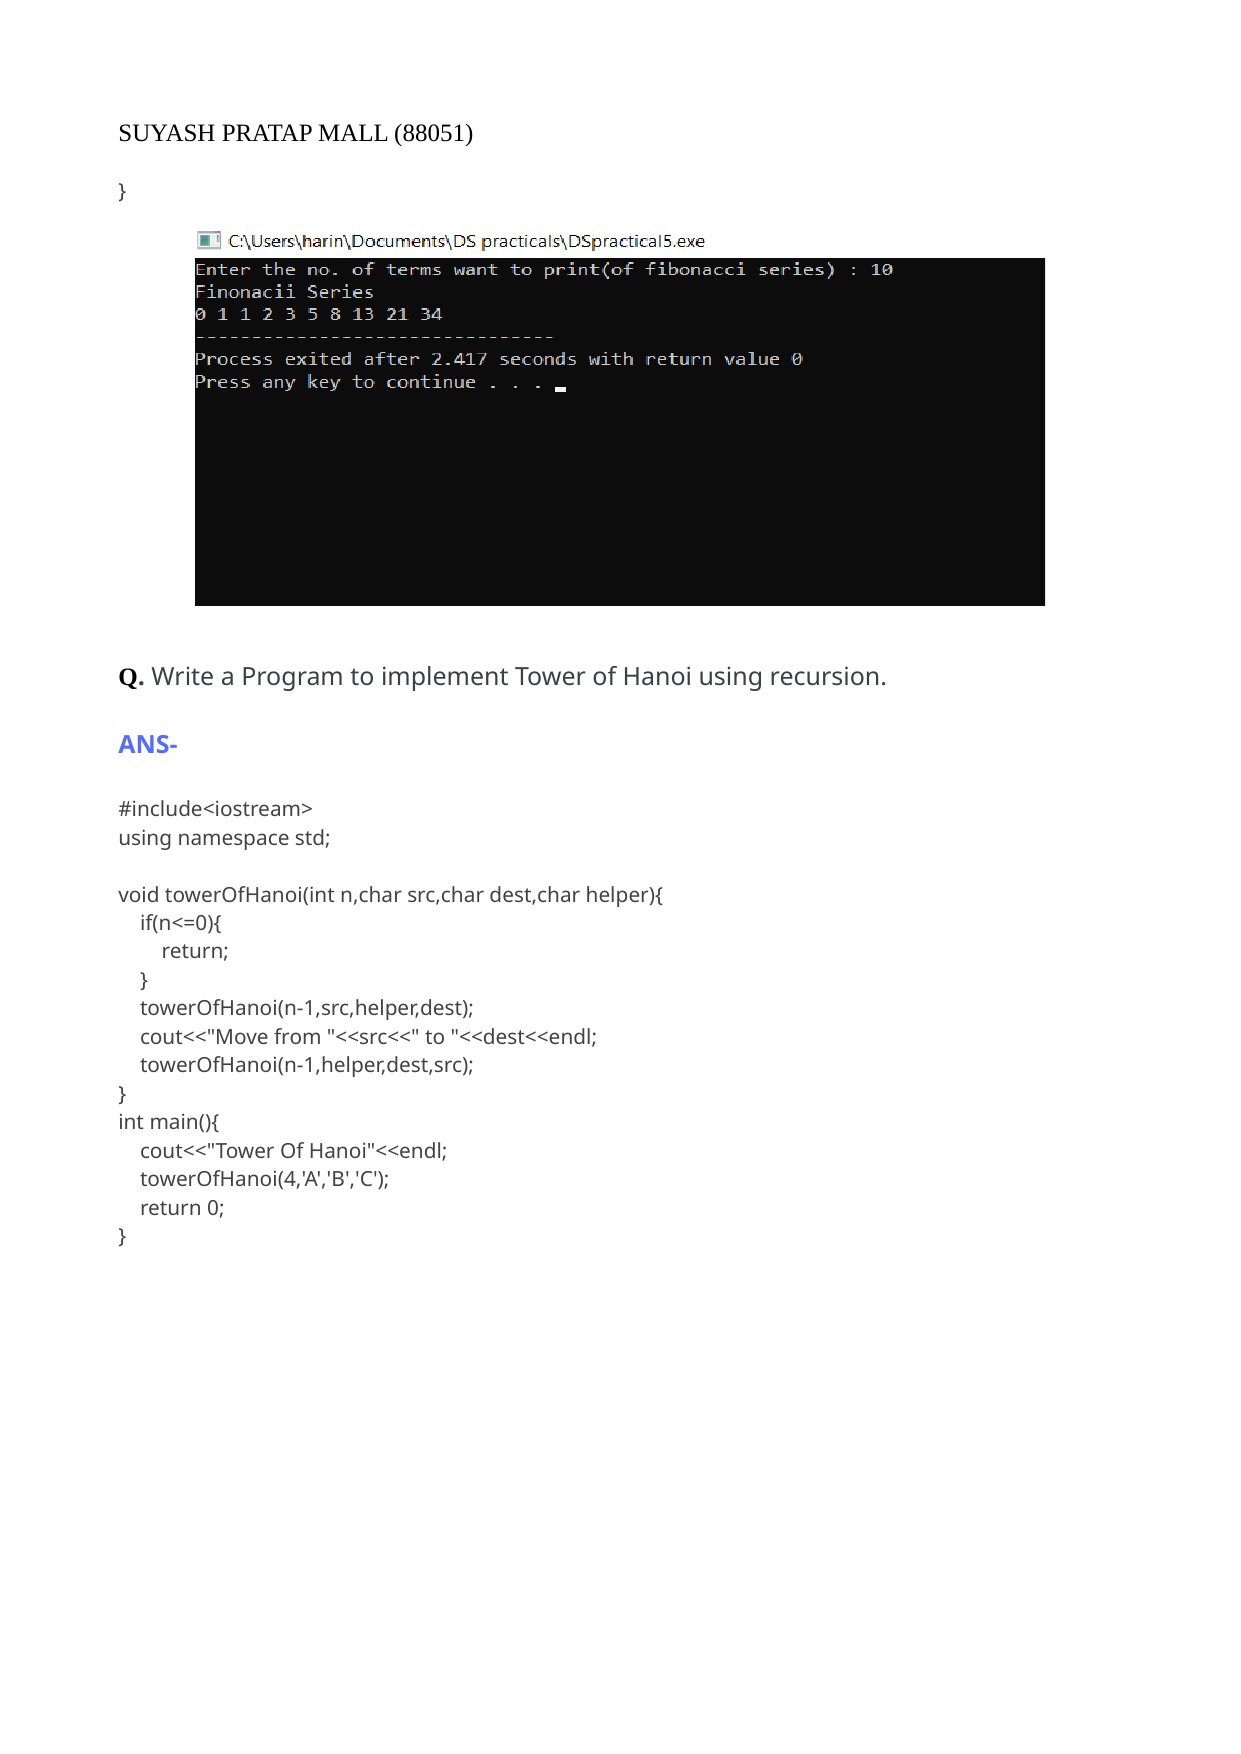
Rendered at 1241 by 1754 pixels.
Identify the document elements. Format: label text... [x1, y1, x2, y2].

text return 0; [118, 1193, 1122, 1221]
text cout<<"Move from "<<src<<" to "<<dest<<endl; [118, 1022, 1122, 1050]
text int main(){ [118, 1107, 1122, 1136]
text return; [118, 937, 1122, 965]
text towerOfHanoi(4,'A','B','C'); [118, 1164, 1122, 1193]
text if(n<=0){ [118, 908, 1122, 937]
text } [118, 965, 1122, 993]
text } [118, 176, 1122, 205]
text cout<<"Tower Of Hanoi"<<endl; [118, 1136, 1122, 1164]
text void towerOfHanoi(int n,char src,char dest,char helper){ [118, 880, 1122, 908]
text } [118, 1079, 1122, 1107]
text } [118, 1221, 1122, 1249]
text towerOfHanoi(n-1,src,helper,dest); [118, 993, 1122, 1022]
text using namespace std; [118, 823, 1122, 851]
text ANS- [118, 726, 1122, 760]
picture [195, 228, 1045, 606]
text Q. Write a Program to implement Tower of Hanoi using recursion. [118, 629, 1122, 692]
text #include<iostream> [118, 794, 1122, 823]
text towerOfHanoi(n-1,helper,dest,src); [118, 1050, 1122, 1079]
